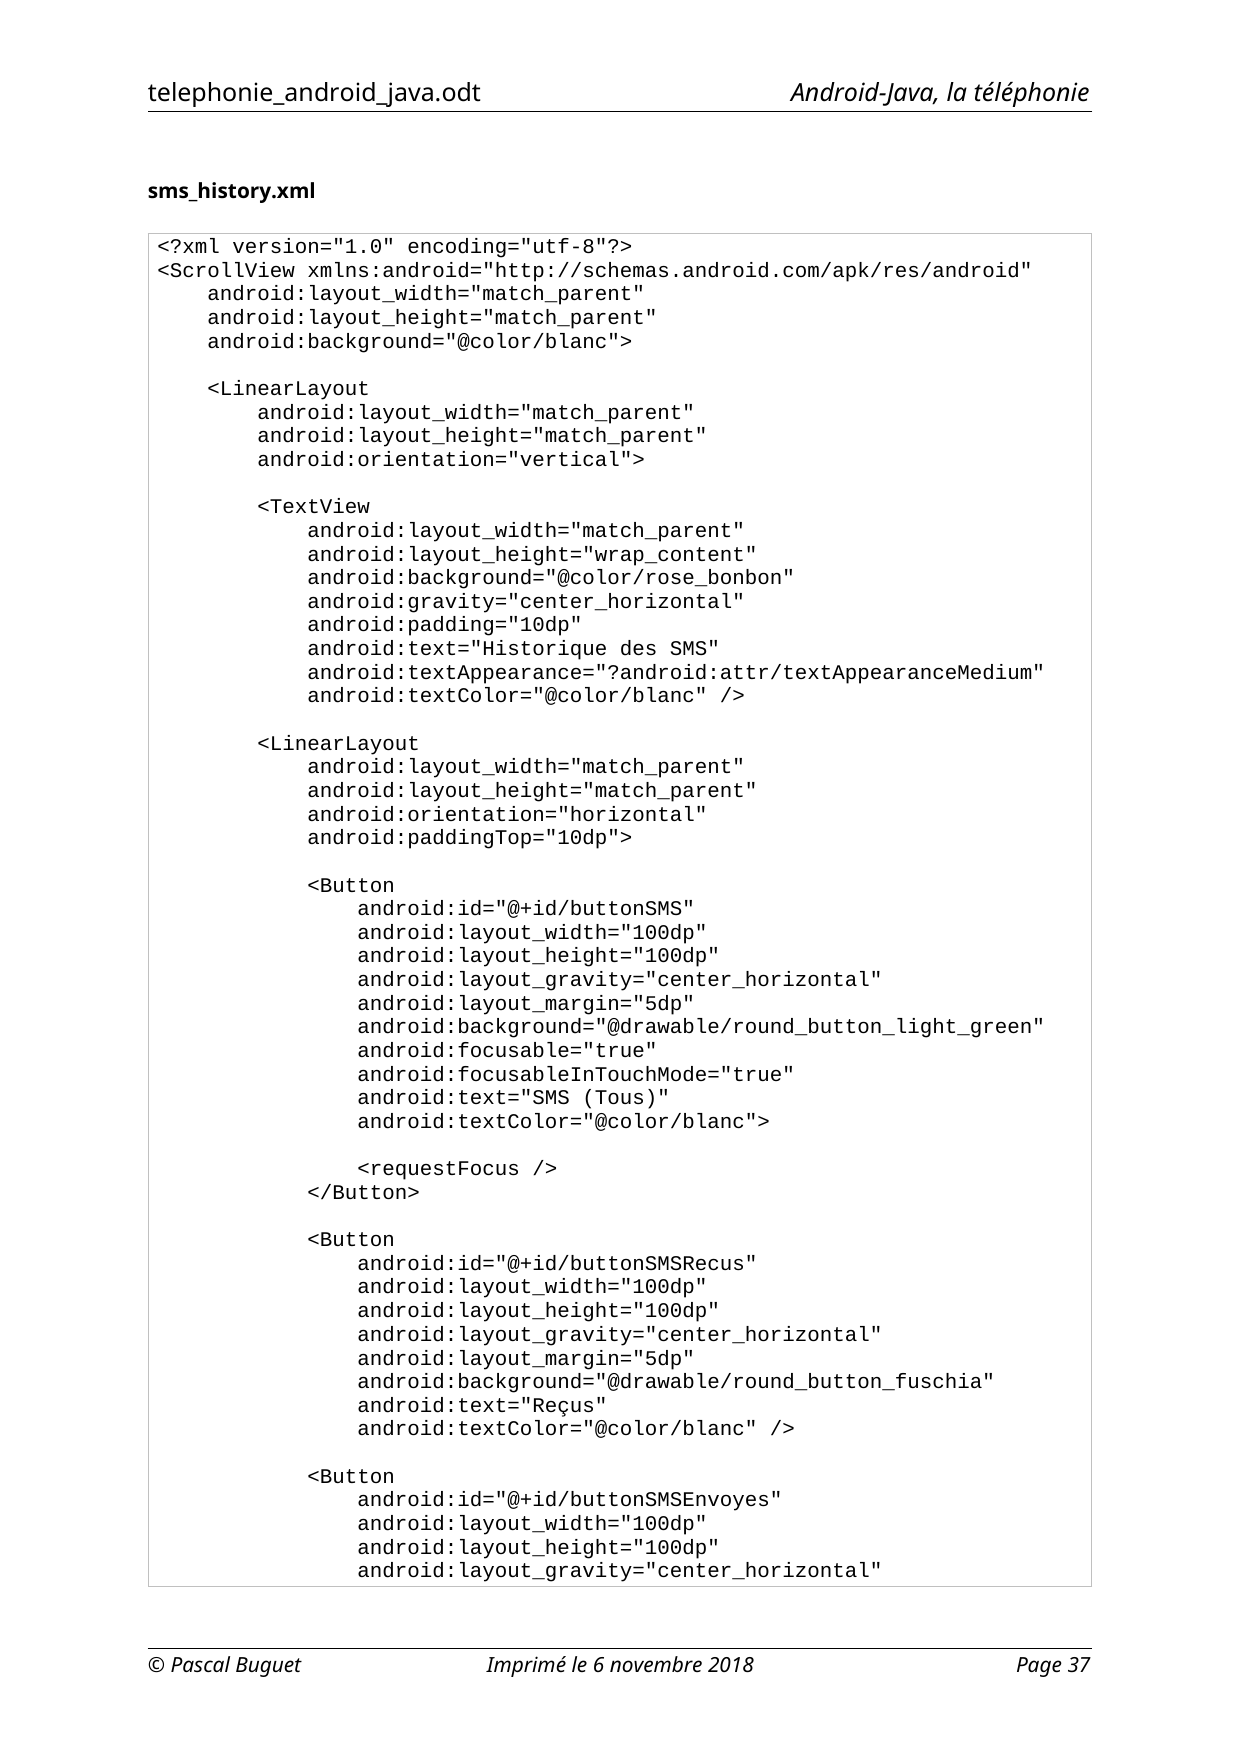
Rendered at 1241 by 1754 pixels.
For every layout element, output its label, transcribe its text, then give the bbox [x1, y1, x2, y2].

text android:layout_height="100dp" [149, 1297, 1091, 1321]
text android:text="Reçus" [149, 1392, 1091, 1415]
text android:layout_width="100dp" [149, 1273, 1091, 1297]
text android:gravity="center_horizontal" [149, 588, 1091, 611]
text android:layout_gravity="center_horizontal" [149, 1321, 1091, 1344]
text android:layout_width="match_parent" [149, 280, 1091, 304]
text <Button [149, 1226, 1091, 1250]
text android:id="@+id/buttonSMS" [149, 895, 1091, 919]
text android:textColor="@color/blanc" /> [149, 682, 1091, 706]
text android:background="@drawable/round_button_light_green" [149, 1013, 1091, 1037]
text <Button [149, 1463, 1091, 1486]
text android:focusableInTouchMode="true" [149, 1061, 1091, 1084]
text android:layout_width="100dp" [149, 919, 1091, 942]
text <requestFocus /> [149, 1155, 1091, 1179]
text android:layout_margin="5dp" [149, 990, 1091, 1013]
text android:text="SMS (Tous)" [149, 1084, 1091, 1108]
text android:layout_gravity="center_horizontal" [149, 1557, 1091, 1586]
text android:id="@+id/buttonSMSRecus" [149, 1250, 1091, 1273]
text android:layout_height="match_parent" [149, 777, 1091, 801]
text android:orientation="horizontal" [149, 801, 1091, 824]
text android:background="@color/rose_bonbon" [149, 564, 1091, 588]
text android:paddingTop="10dp"> [149, 824, 1091, 848]
text android:layout_width="match_parent" [149, 753, 1091, 777]
text <LinearLayout [149, 375, 1091, 398]
text android:textColor="@color/blanc"> [149, 1108, 1091, 1132]
text </Button> [149, 1179, 1091, 1202]
text android:layout_height="wrap_content" [149, 540, 1091, 564]
text <LinearLayout [149, 729, 1091, 753]
text android:id="@+id/buttonSMSEnvoyes" [149, 1486, 1091, 1510]
text android:layout_margin="5dp" [149, 1344, 1091, 1368]
text android:layout_gravity="center_horizontal" [149, 966, 1091, 990]
text android:layout_width="100dp" [149, 1510, 1091, 1533]
text sms_history.xml [148, 176, 1092, 204]
text android:layout_height="100dp" [149, 1533, 1091, 1557]
text android:text="Historique des SMS" [149, 635, 1091, 659]
text android:textColor="@color/blanc" /> [149, 1415, 1091, 1439]
text <TextView [149, 493, 1091, 517]
text android:layout_height="100dp" [149, 942, 1091, 966]
text android:layout_height="match_parent" [149, 304, 1091, 328]
text <?xml version="1.0" encoding="utf-8"?> [149, 234, 1091, 257]
text android:background="@drawable/round_button_fuschia" [149, 1368, 1091, 1392]
text android:background="@color/blanc"> [149, 328, 1091, 351]
text android:layout_width="match_parent" [149, 398, 1091, 422]
text <Button [149, 871, 1091, 895]
text android:padding="10dp" [149, 611, 1091, 635]
text <ScrollView xmlns:android="http://schemas.android.com/apk/res/android" [149, 257, 1091, 280]
text android:layout_width="match_parent" [149, 517, 1091, 540]
text android:focusable="true" [149, 1037, 1091, 1061]
text android:textAppearance="?android:attr/textAppearanceMedium" [149, 659, 1091, 682]
text android:layout_height="match_parent" [149, 422, 1091, 446]
text android:orientation="vertical"> [149, 446, 1091, 469]
